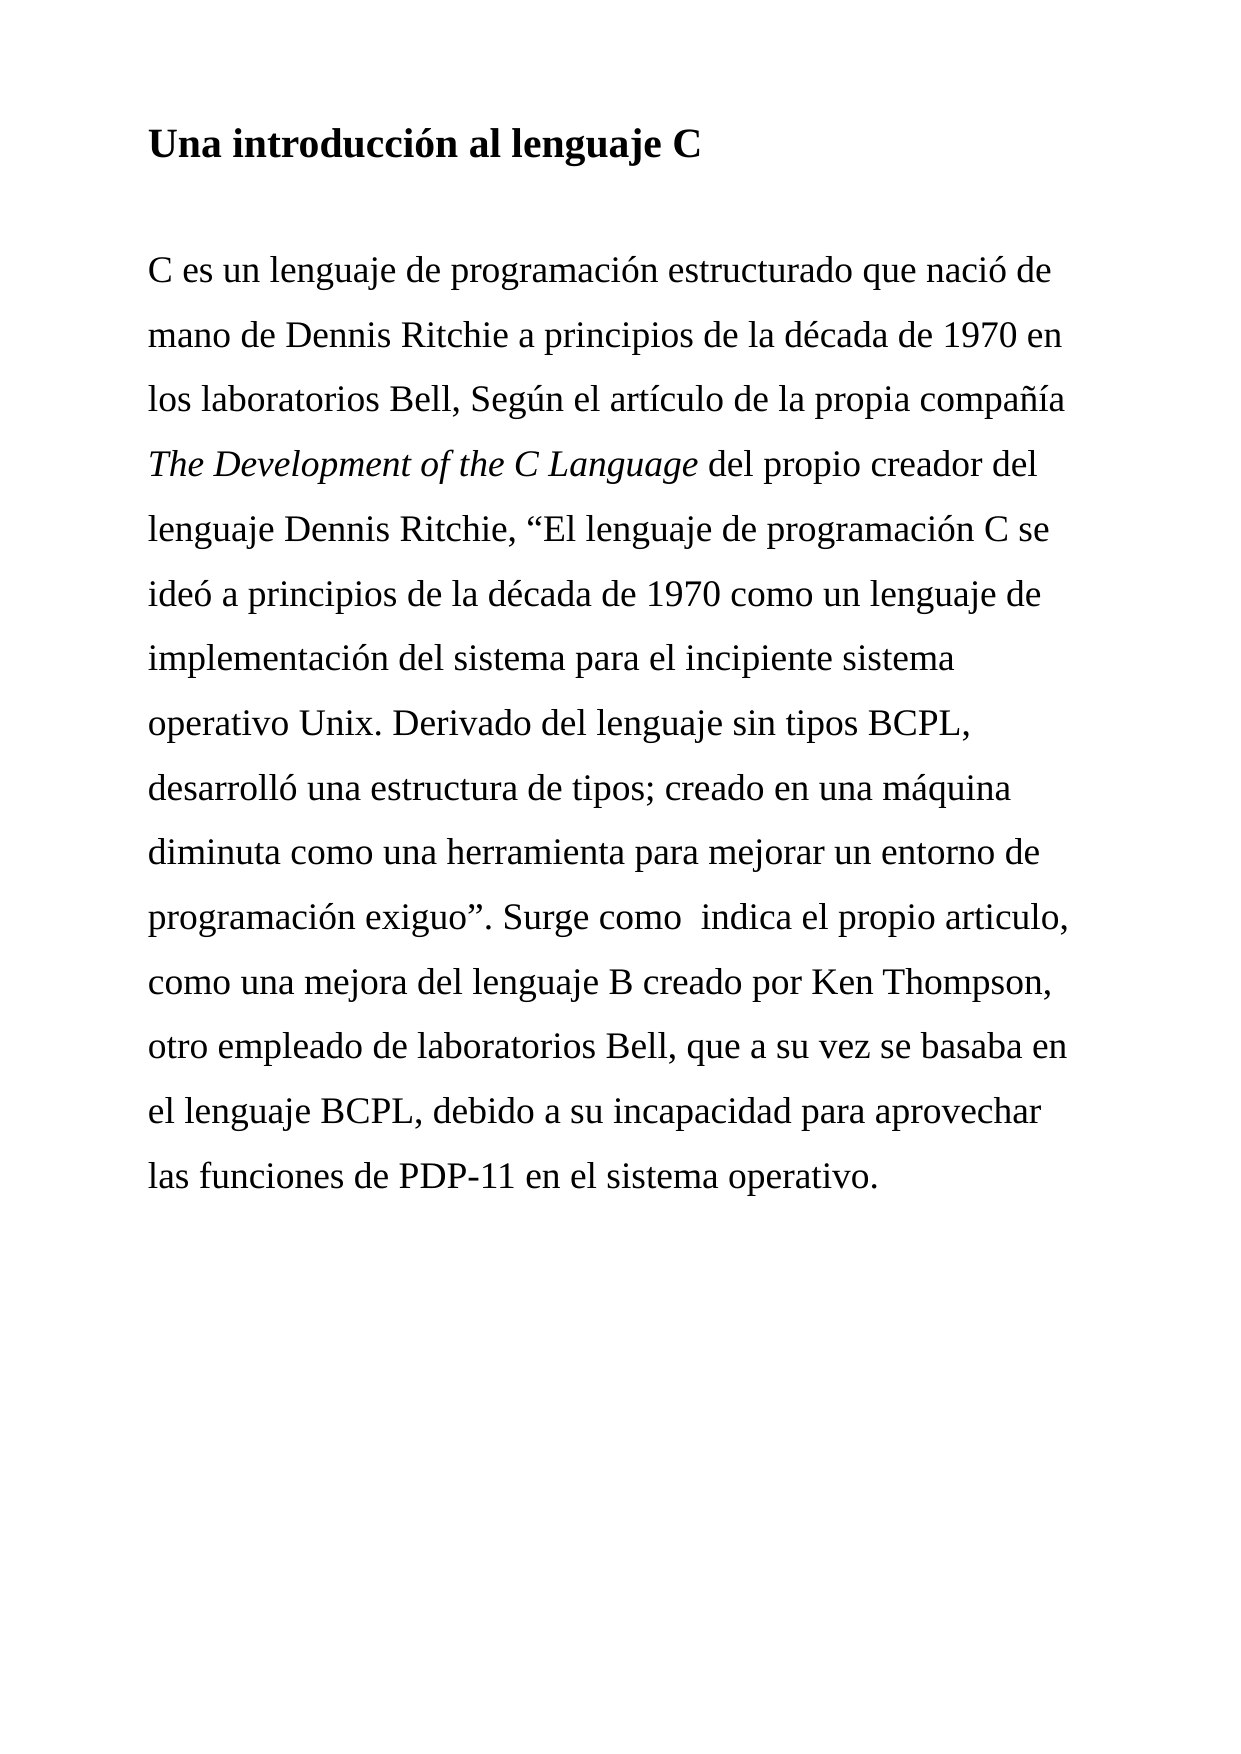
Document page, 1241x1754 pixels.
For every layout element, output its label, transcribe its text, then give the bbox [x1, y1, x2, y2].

text Una introducción al lenguaje C [148, 118, 1093, 166]
text C es un lenguaje de programación estructurado que nació de mano de Dennis Ritchie a principios de la década de 1970 en los laboratorios Bell, Según el artículo de la propia compañía The Development of the C Language del propio creador del lenguaje Dennis Ritchie, “El lenguaje de programación C se ideó a principios de la década de 1970 como un lenguaje de implementación del sistema para el incipiente sistema operativo Unix. Derivado del lenguaje sin tipos BCPL, desarrolló una estructura de tipos; creado en una máquina diminuta como una herramienta para mejorar un entorno de programación exiguo”. Surge como indica el propio articulo, como una mejora del lenguaje B creado por Ken Thompson, otro empleado de laboratorios Bell, que a su vez se basaba en el lenguaje BCPL, debido a su incapacidad para aprovechar las funciones de PDP-11 en el sistema operativo. [148, 247, 1093, 1196]
